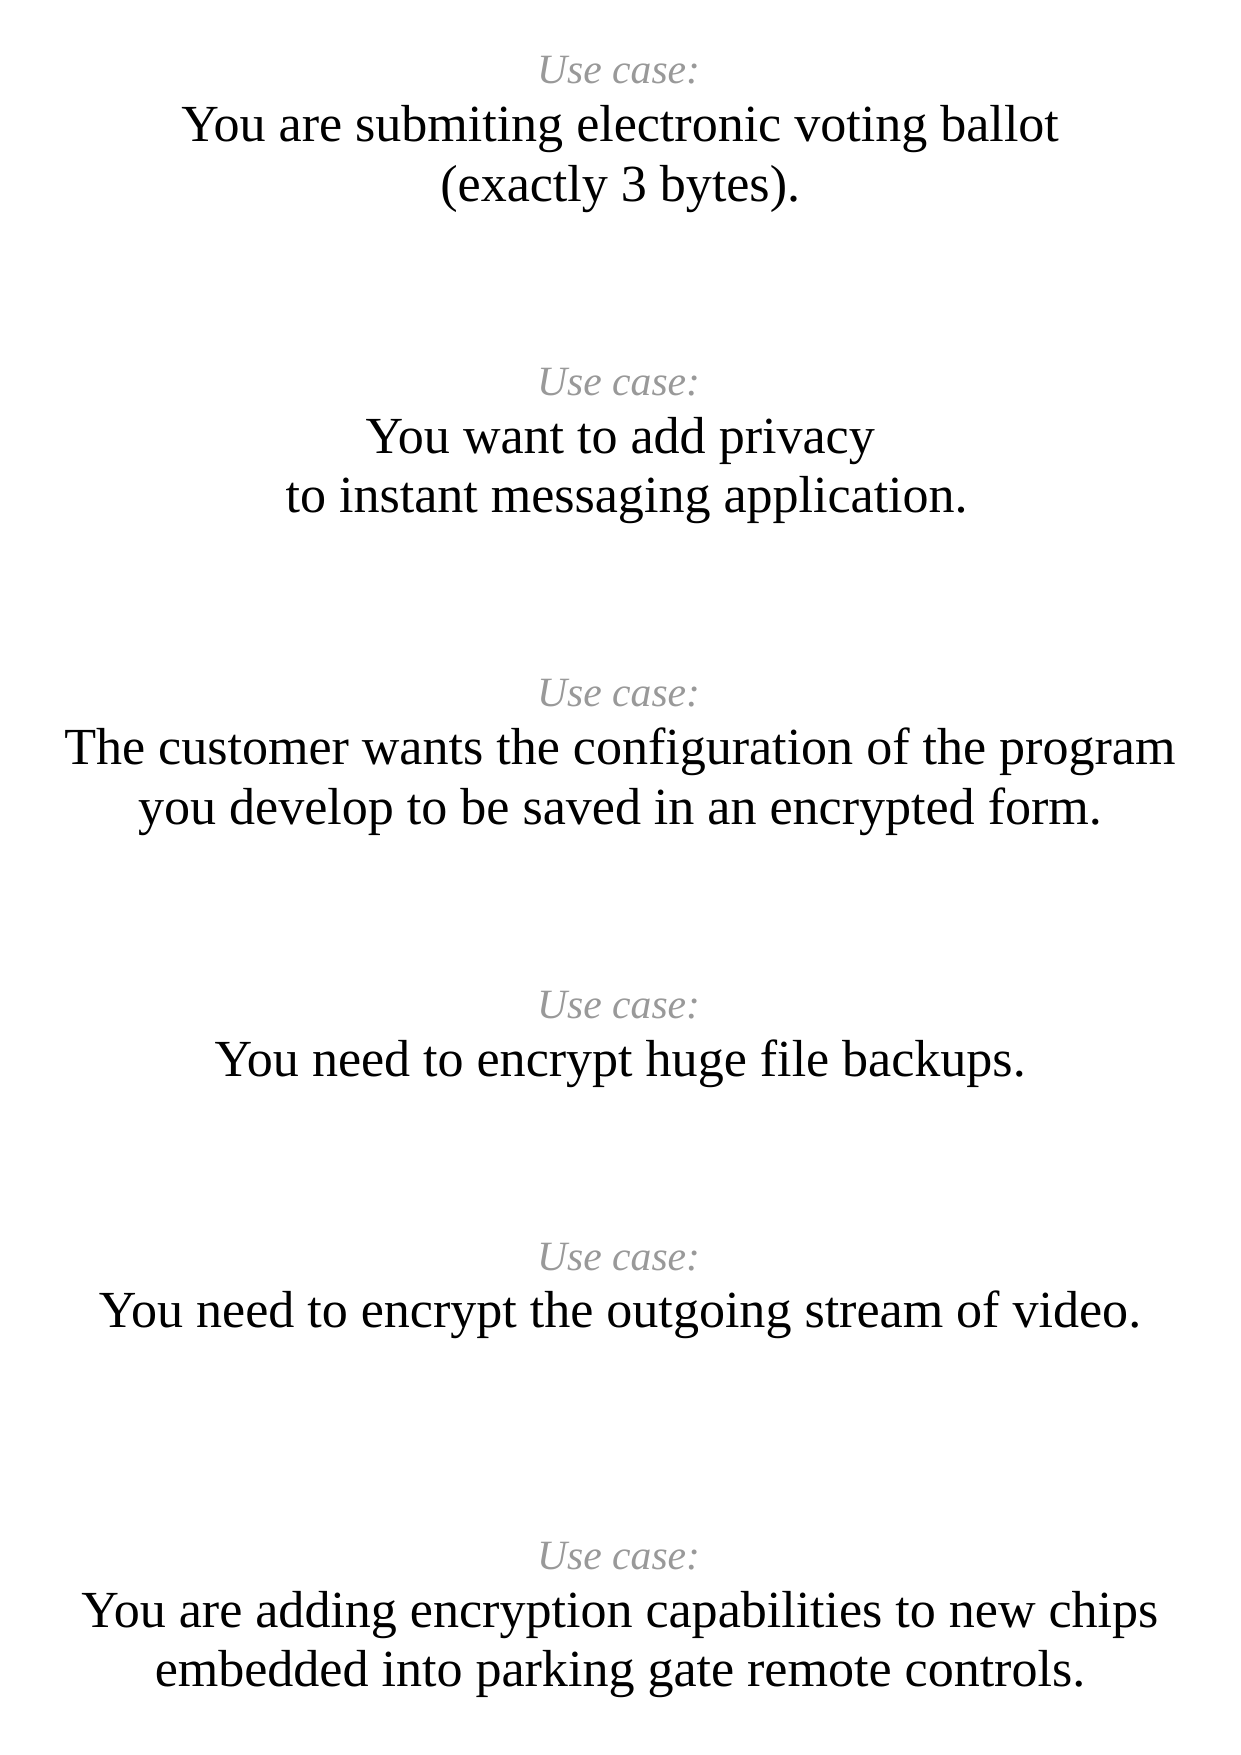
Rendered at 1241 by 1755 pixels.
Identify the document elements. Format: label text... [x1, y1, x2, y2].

text The customer wants the configuration of the program you develop to be saved in an encrypted form. [45, 716, 1196, 836]
text Use case: [45, 356, 1196, 404]
text Use case: [45, 1530, 1196, 1578]
text You need to encrypt huge file backups. [45, 1027, 1196, 1087]
text Use case: [45, 668, 1196, 716]
text You need to encrypt the outgoing stream of video. [45, 1279, 1196, 1339]
text Use case: [45, 979, 1196, 1027]
text Use case: [45, 45, 1196, 93]
text Use case: [45, 1231, 1196, 1279]
text You are adding encryption capabilities to new chips embedded into parking gate remote controls. [45, 1578, 1196, 1698]
text You want to add privacy to instant messaging application. [45, 404, 1196, 524]
text You are submiting electronic voting ballot (exactly 3 bytes). [45, 93, 1196, 213]
